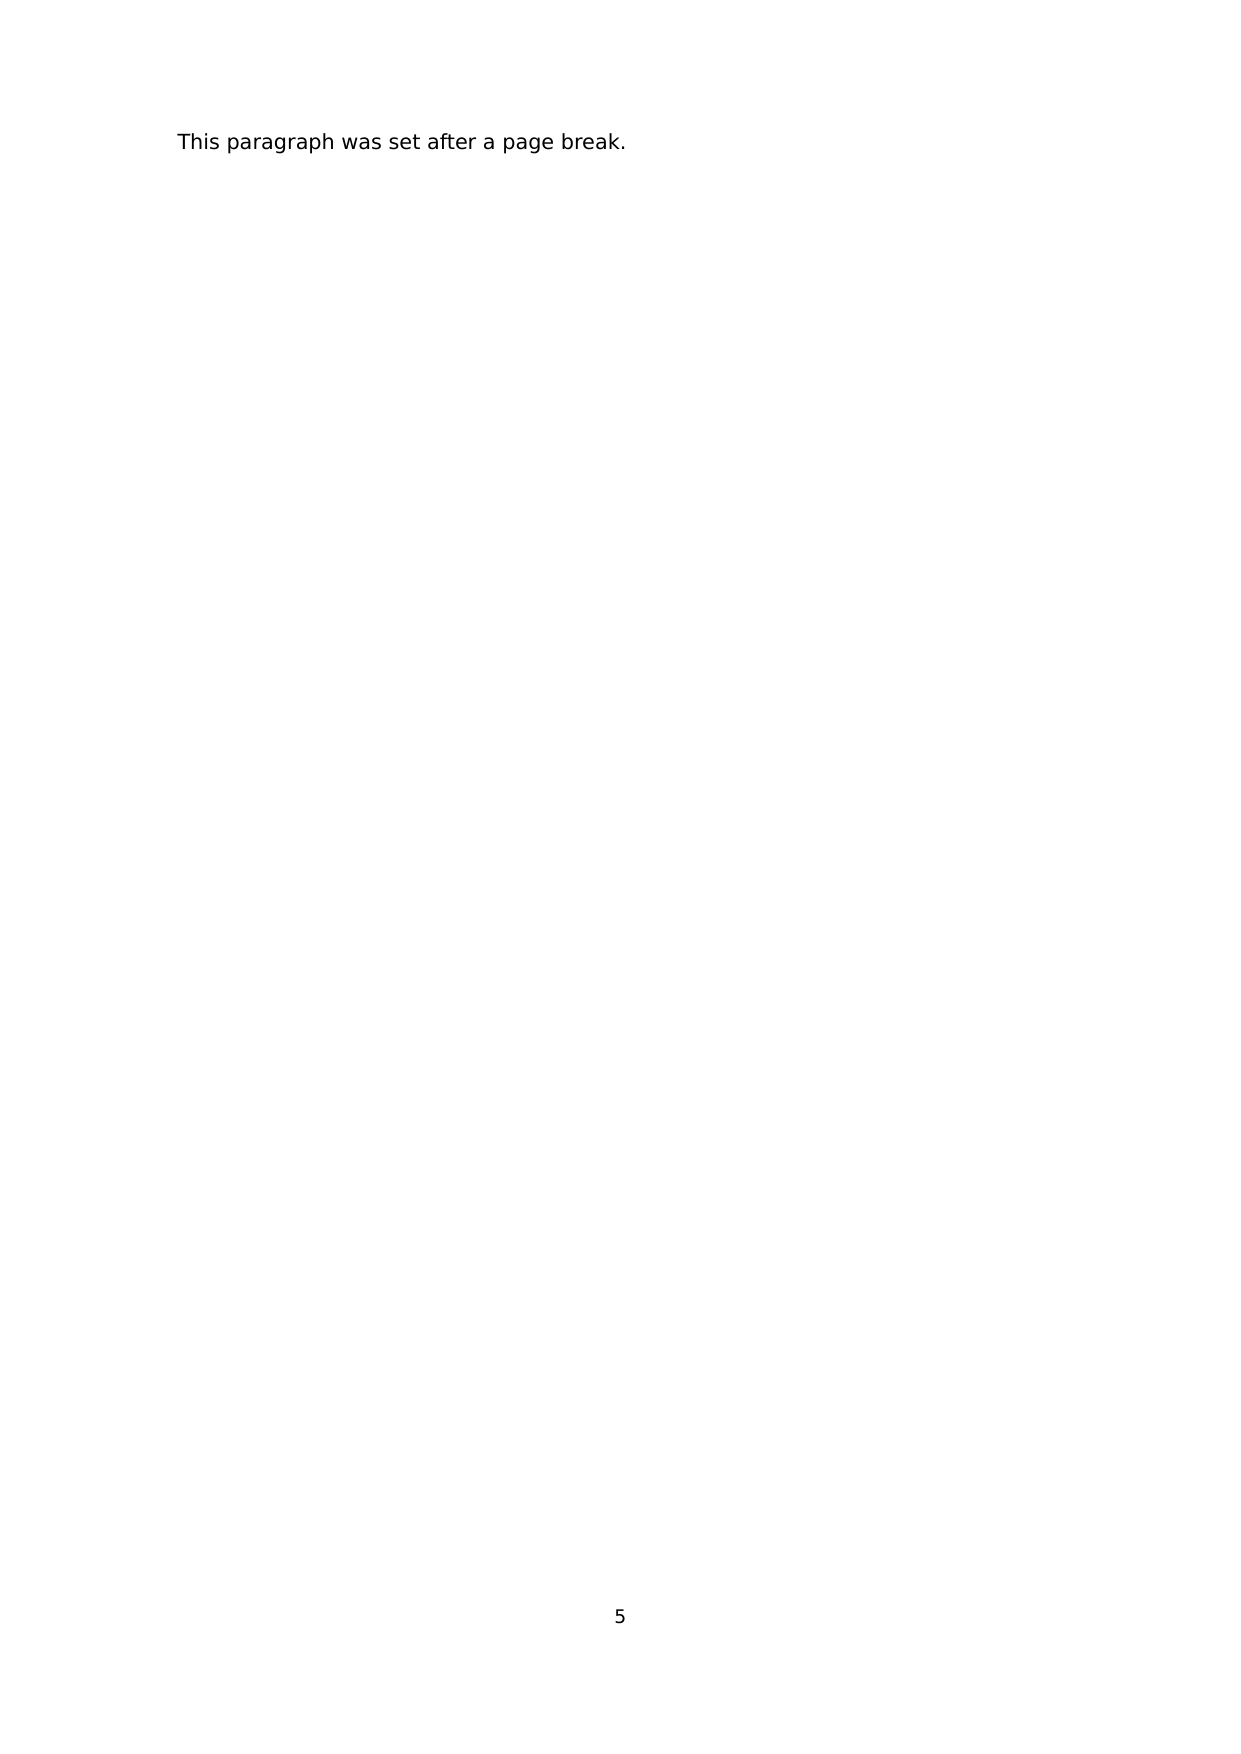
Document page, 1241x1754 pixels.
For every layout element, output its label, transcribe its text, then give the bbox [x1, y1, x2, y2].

text This paragraph was set after a page break. [118, 130, 1122, 154]
